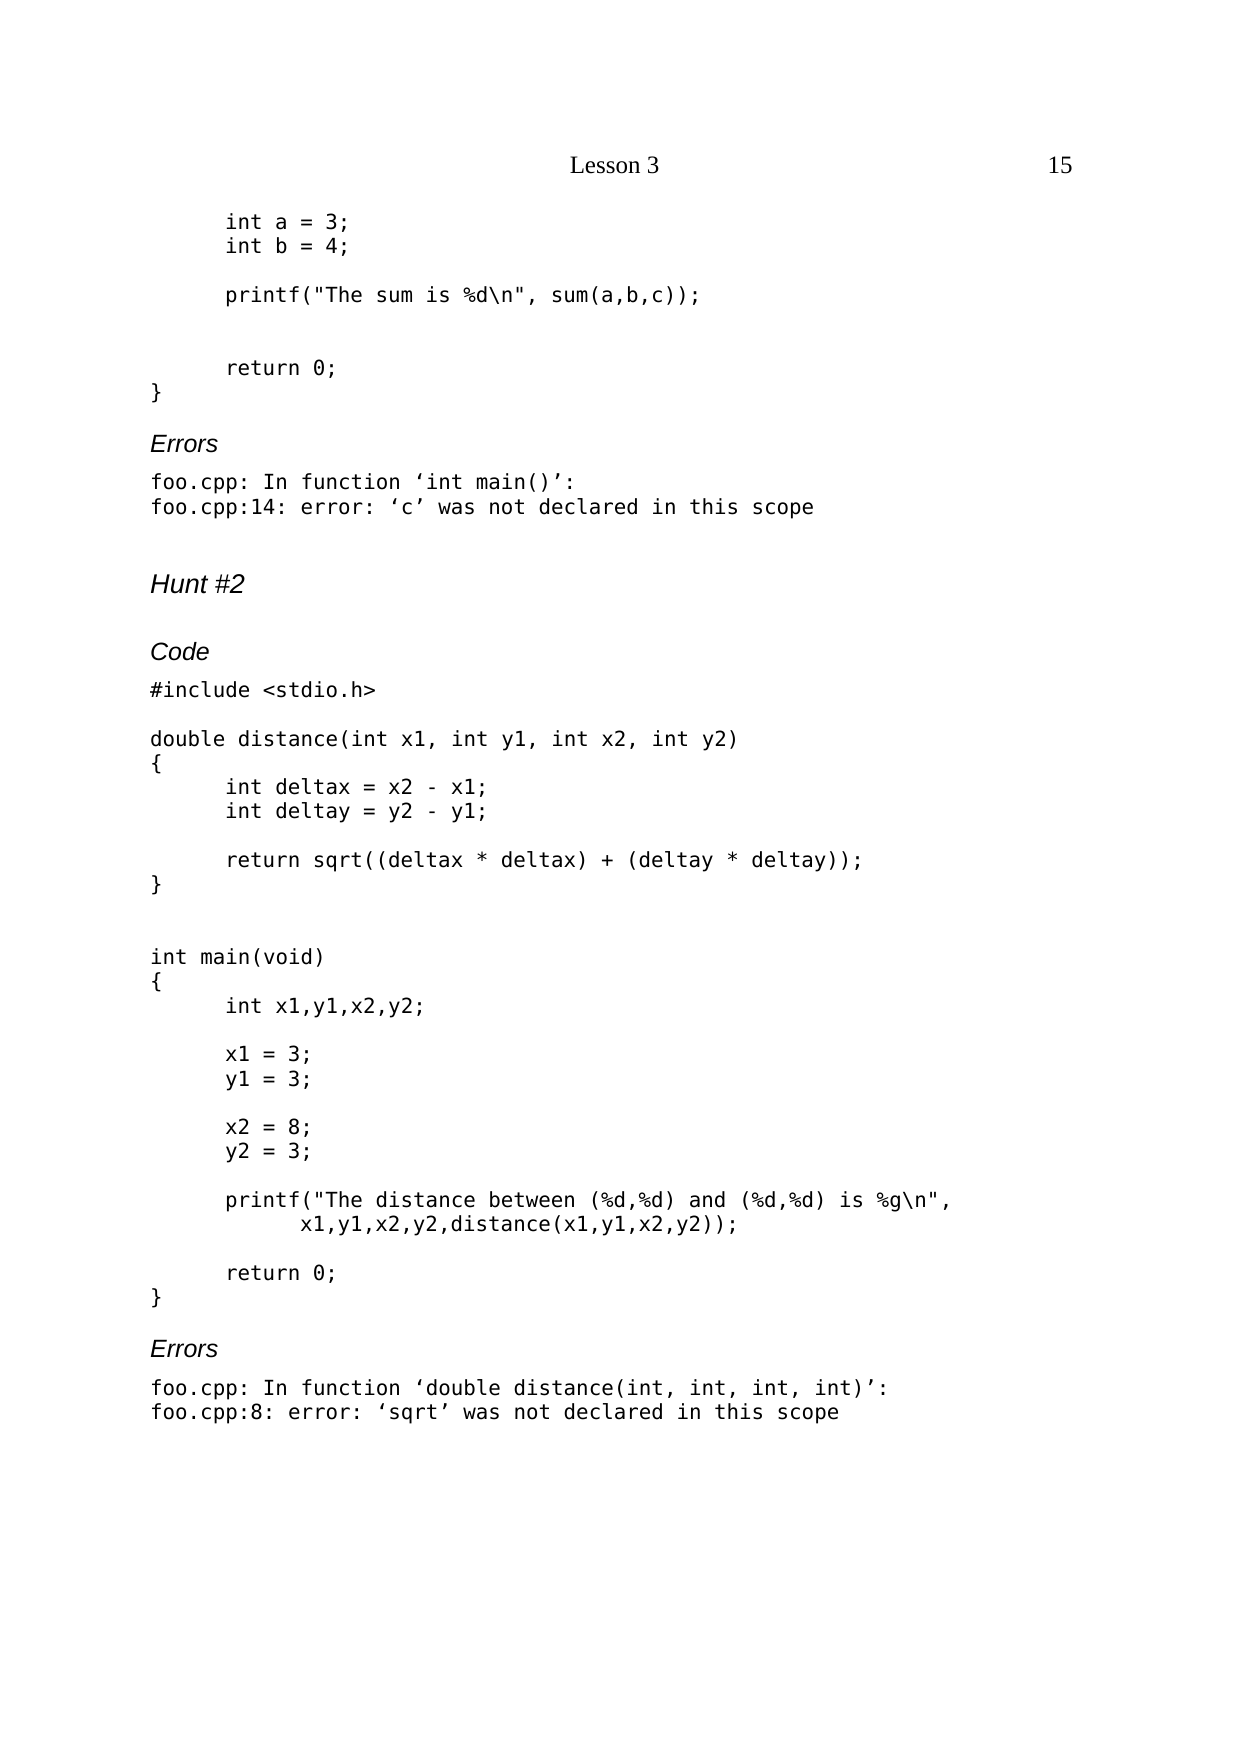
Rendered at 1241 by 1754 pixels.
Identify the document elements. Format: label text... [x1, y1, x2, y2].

text double distance(int x1, int y1, int x2, int y2) [150, 727, 1091, 751]
text x1 = 3; [150, 1042, 1091, 1067]
text int a = 3; [150, 210, 1091, 234]
text } [150, 380, 1091, 404]
text } [150, 1285, 1091, 1309]
subtitle Code [150, 637, 1091, 666]
text } [150, 872, 1091, 897]
text foo.cpp: In function ‘int main()’: [150, 470, 1091, 495]
text int x1,y1,x2,y2; [150, 994, 1091, 1018]
text int main(void) [150, 945, 1091, 969]
text { [150, 969, 1091, 994]
text foo.cpp: In function ‘double distance(int, int, int, int)’: [150, 1376, 1091, 1400]
text x1,y1,x2,y2,distance(x1,y1,x2,y2)); [150, 1212, 1091, 1236]
text x2 = 8; [150, 1115, 1091, 1139]
text return 0; [150, 356, 1091, 380]
text printf("The distance between (%d,%d) and (%d,%d) is %g\n", [150, 1188, 1091, 1212]
text { [150, 751, 1091, 775]
subtitle Errors [150, 1334, 1091, 1363]
text printf("The sum is %d\n", sum(a,b,c)); [150, 283, 1091, 307]
text #include <stdio.h> [150, 678, 1091, 702]
text int deltax = x2 - x1; [150, 775, 1091, 799]
subtitle Errors [150, 429, 1091, 458]
text return 0; [150, 1261, 1091, 1285]
text y1 = 3; [150, 1067, 1091, 1091]
subtitle Hunt #2 [150, 568, 1091, 599]
text foo.cpp:8: error: ‘sqrt’ was not declared in this scope [150, 1400, 1091, 1424]
text return sqrt((deltax * deltax) + (deltay * deltay)); [150, 848, 1091, 872]
text foo.cpp:14: error: ‘c’ was not declared in this scope [150, 495, 1091, 519]
text int deltay = y2 - y1; [150, 799, 1091, 824]
text int b = 4; [150, 234, 1091, 258]
text y2 = 3; [150, 1139, 1091, 1164]
